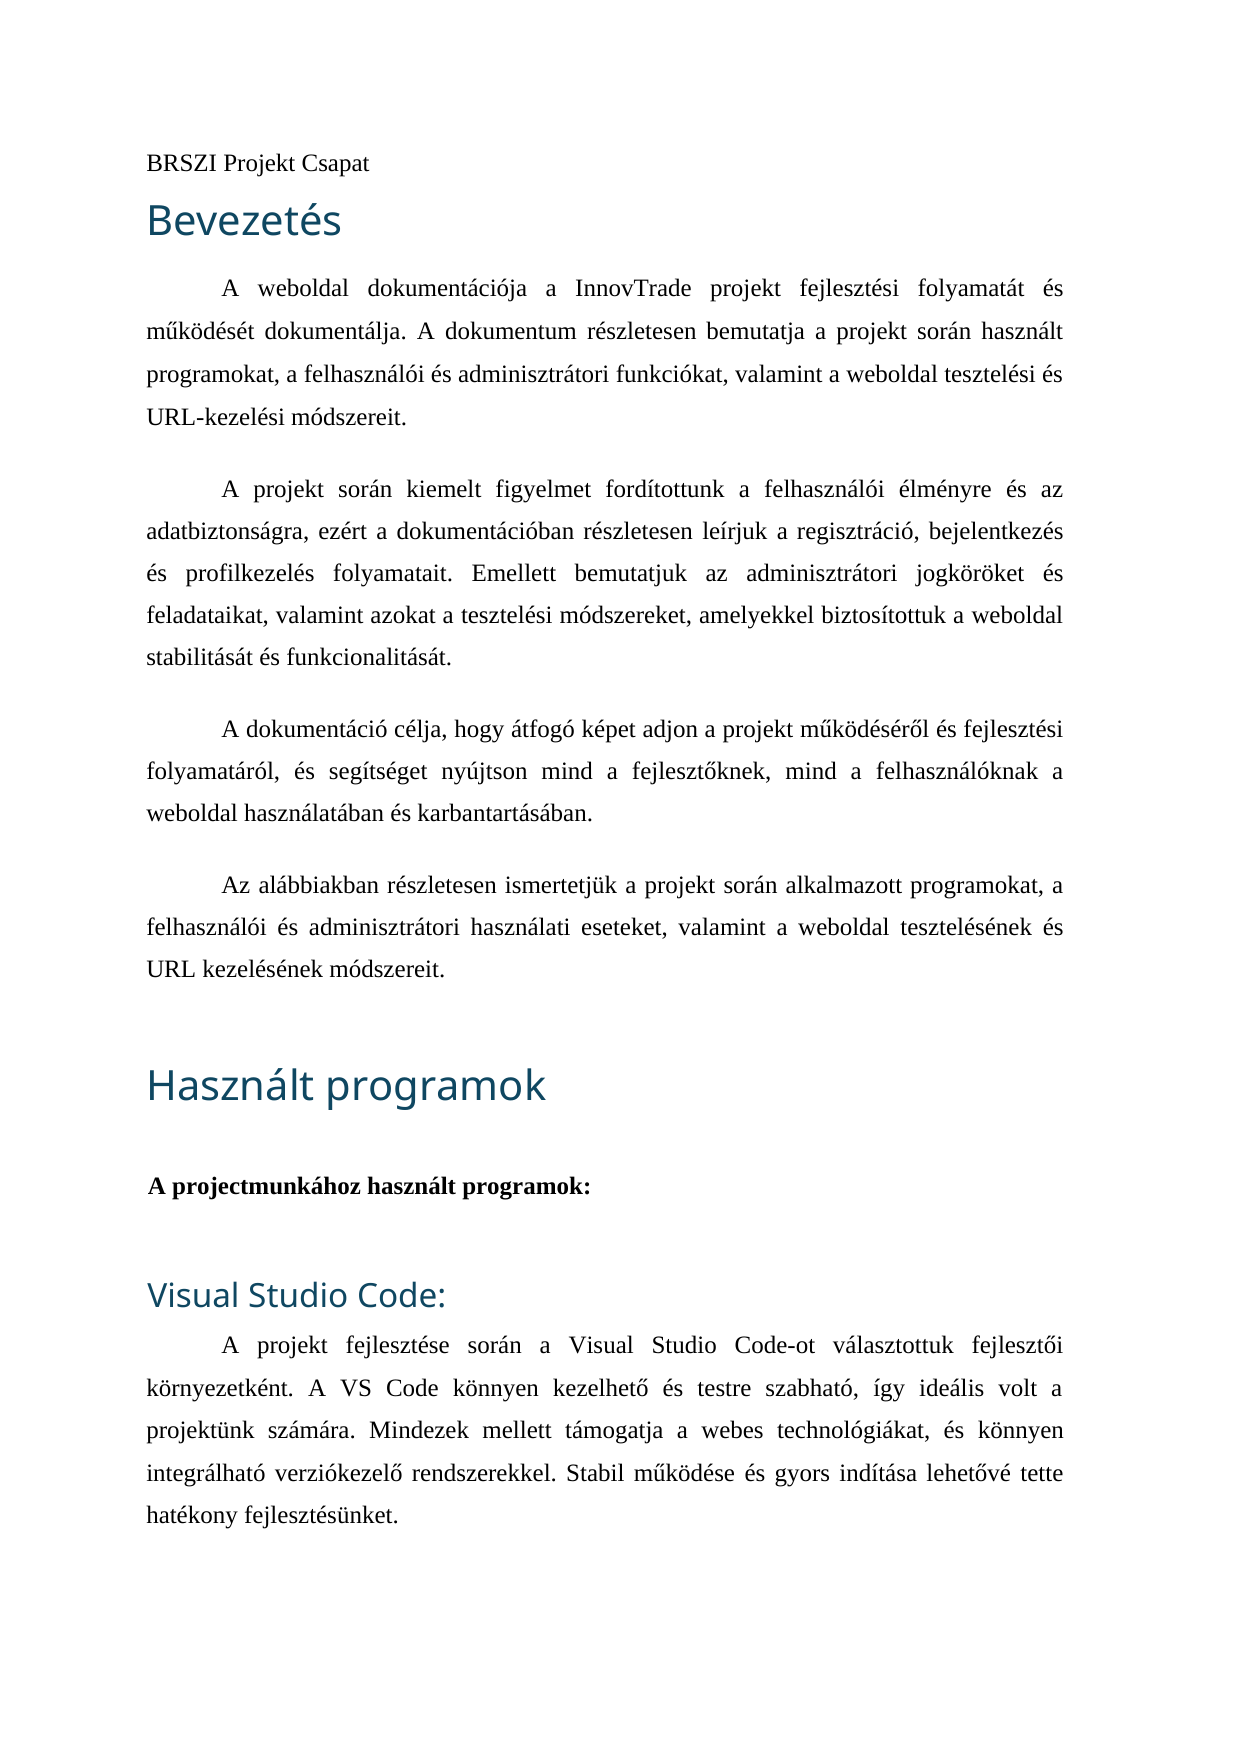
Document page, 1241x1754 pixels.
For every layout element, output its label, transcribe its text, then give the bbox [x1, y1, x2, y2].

text A projekt során kiemelt figyelmet fordítottunk a felhasználói élményre és az adatbiztonságra, ezért a dokumentációban részletesen leírjuk a regisztráció, bejelentkezés és profilkezelés folyamatait. Emellett bemutatjuk az adminisztrátori jogköröket és feladataikat, valamint azokat a tesztelési módszereket, amelyekkel biztosítottuk a weboldal stabilitását és funkcionalitását. [146, 474, 1064, 671]
subtitle Bevezetés [146, 191, 1093, 247]
subtitle Visual Studio Code: [147, 1272, 1093, 1317]
text A projekt fejlesztése során a Visual Studio Code-ot választottuk fejlesztői környezetként. A VS Code könnyen kezelhető és testre szabható, így ideális volt a projektünk számára. Mindezek mellett támogatja a webes technológiákat, és könnyen integrálható verziókezelő rendszerekkel. Stabil működése és gyors indítása lehetővé tette hatékony fejlesztésünket. [146, 1330, 1064, 1529]
text A dokumentáció célja, hogy átfogó képet adjon a projekt működéséről és fejlesztési folyamatáról, és segítséget nyújtson mind a fejlesztőknek, mind a felhasználóknak a weboldal használatában és karbantartásában. [146, 714, 1064, 827]
text A weboldal dokumentációja a InnovTrade projekt fejlesztési folyamatát és működését dokumentálja. A dokumentum részletesen bemutatja a projekt során használt programokat, a felhasználói és adminisztrátori funkciókat, valamint a weboldal tesztelési és URL-kezelési módszereit. [146, 273, 1064, 431]
text BRSZI Projekt Csapat [146, 148, 1093, 176]
text Az alábbiakban részletesen ismertetjük a projekt során alkalmazott programokat, a felhasználói és adminisztrátori használati eseteket, valamint a weboldal tesztelésének és URL kezelésének módszereit. [146, 870, 1064, 983]
subtitle Használt programok [146, 1056, 1093, 1113]
text A projectmunkához használt programok: [148, 1171, 1093, 1200]
